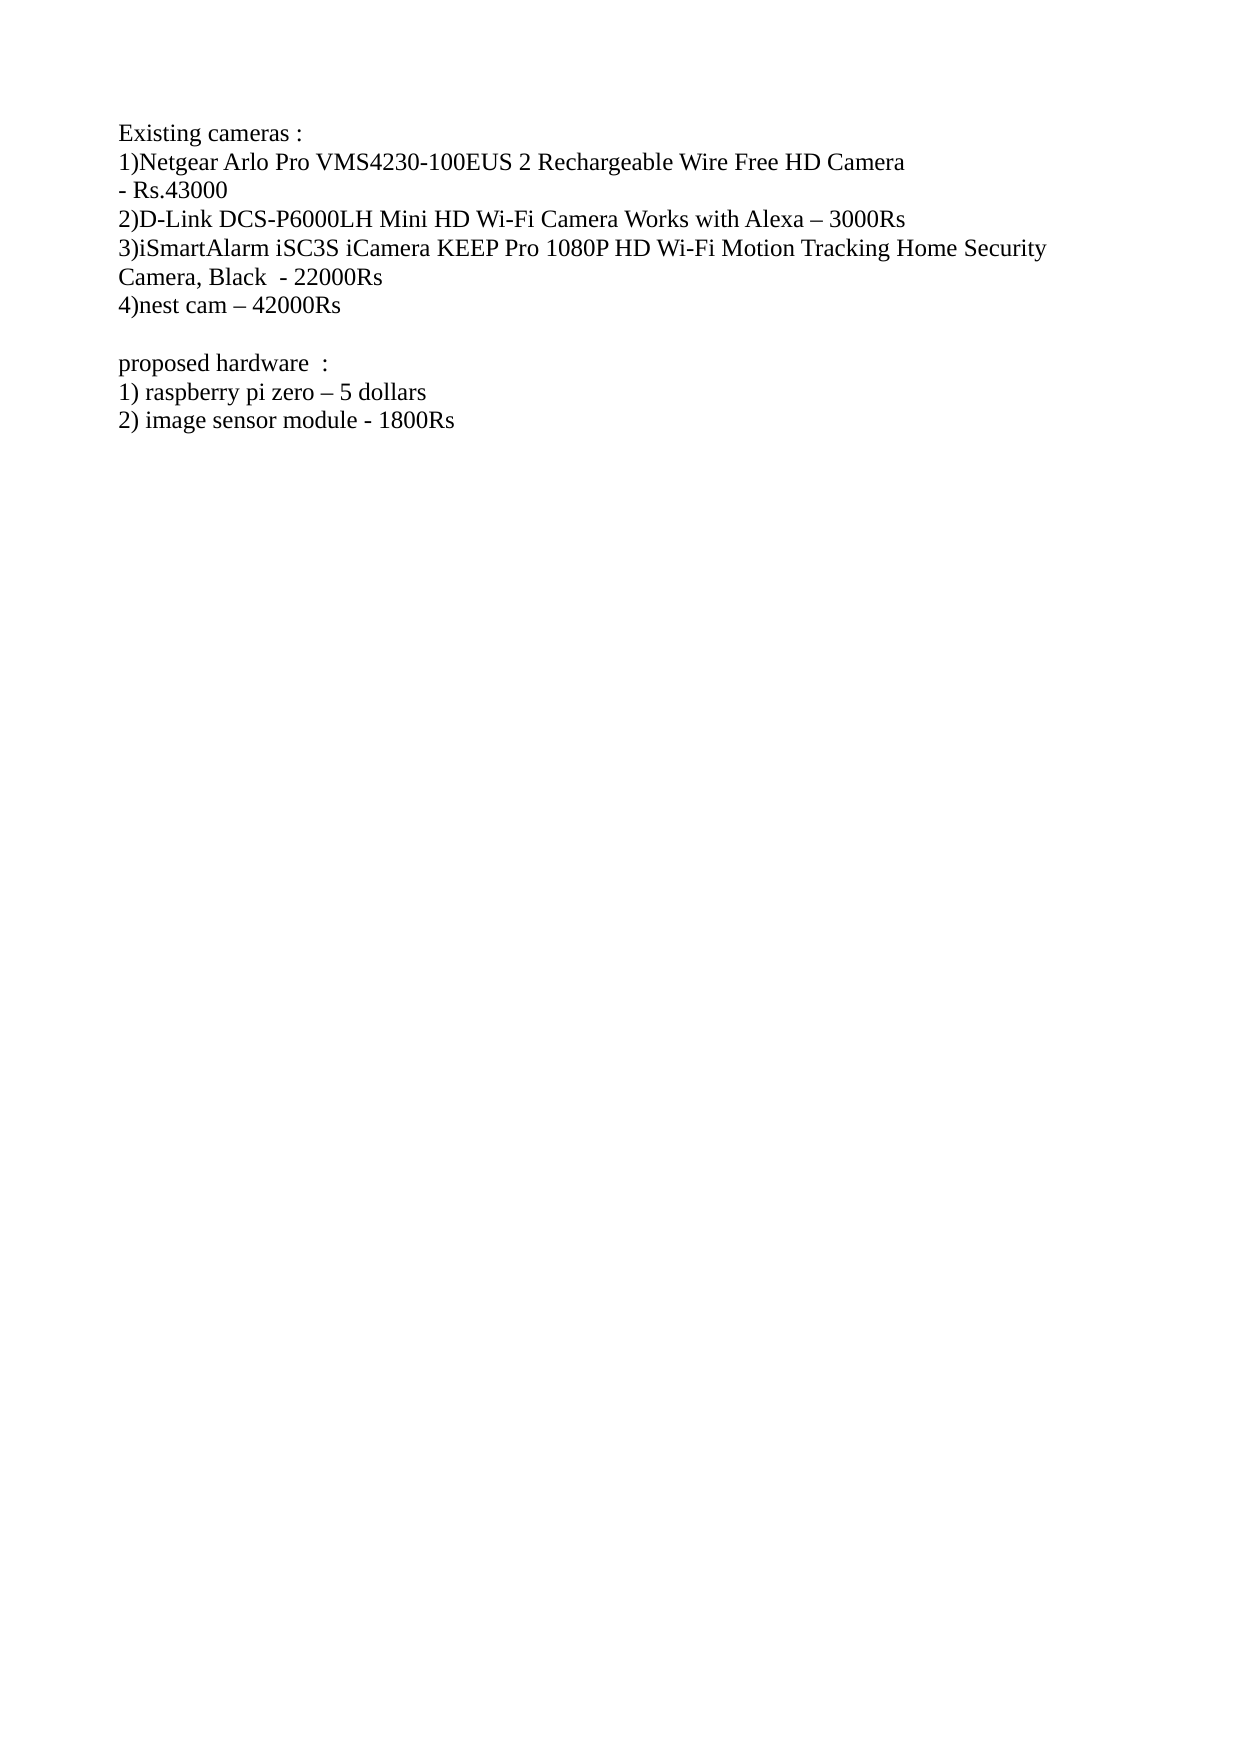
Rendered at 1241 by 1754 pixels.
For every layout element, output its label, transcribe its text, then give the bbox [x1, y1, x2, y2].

text proposed hardware : [118, 348, 1122, 377]
text 3)iSmartAlarm iSC3S iCamera KEEP Pro 1080P HD Wi-Fi Motion Tracking Home Security Camera, Black - 22000Rs [118, 233, 1122, 291]
text 1) raspberry pi zero – 5 dollars [118, 377, 1122, 406]
text 2)D-Link DCS-P6000LH Mini HD Wi-Fi Camera Works with Alexa – 3000Rs [118, 204, 1122, 233]
text 2) image sensor module - 1800Rs [118, 406, 1122, 434]
text 4)nest cam – 42000Rs [118, 291, 1122, 319]
text Existing cameras : [118, 118, 1122, 147]
text 1)Netgear Arlo Pro VMS4230-100EUS 2 Rechargeable Wire Free HD Camera [118, 147, 1122, 176]
text - Rs.43000 [118, 176, 1122, 204]
